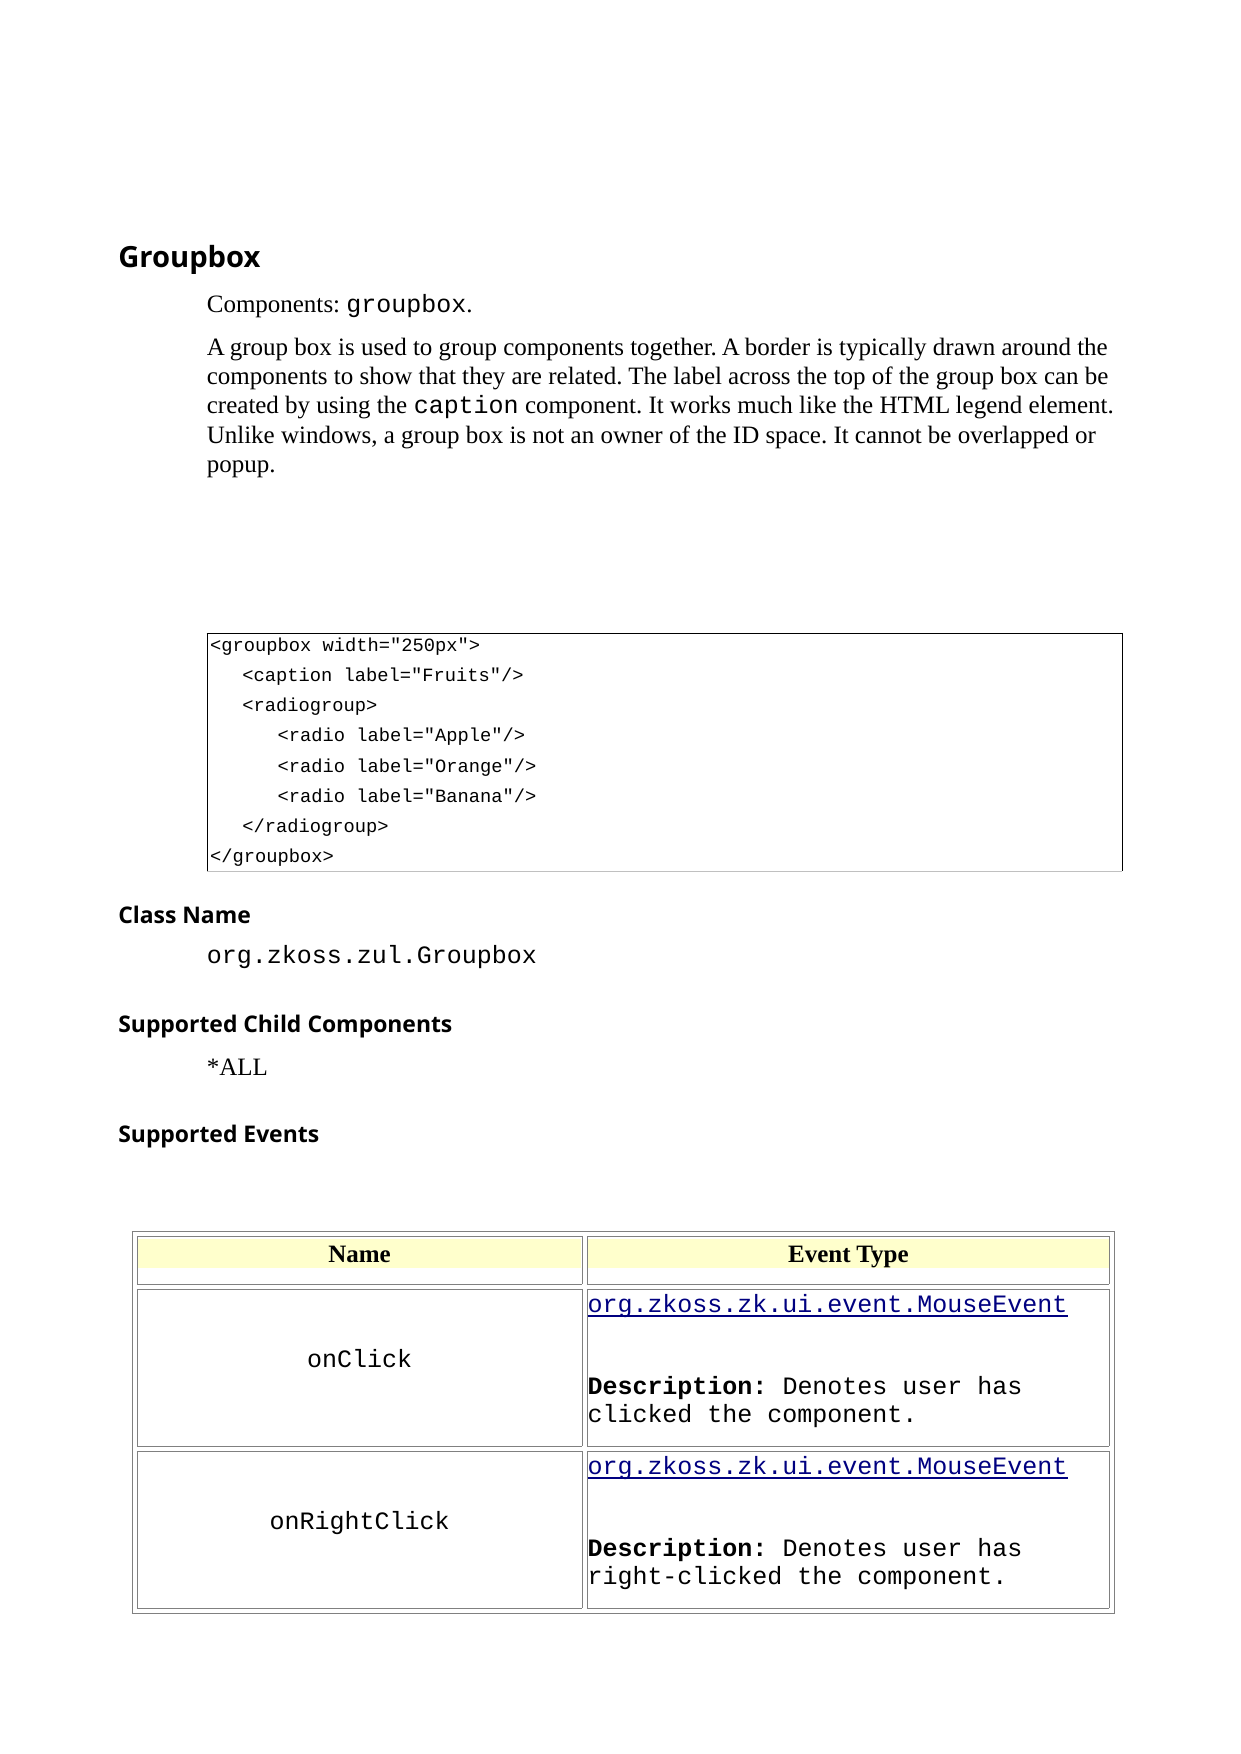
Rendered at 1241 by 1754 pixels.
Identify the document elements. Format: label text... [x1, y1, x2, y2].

subtitle Groupbox [118, 237, 1122, 276]
text <radio label="Banana"/> [208, 783, 1122, 808]
table_cell org.zkoss.zk.ui.event.MouseEvent Description: Denotes user has right-clicked the component. [584, 1446, 1112, 1608]
subtitle Supported Events [118, 1118, 1122, 1150]
text </radiogroup> [208, 813, 1122, 838]
text <radiogroup> [208, 693, 1122, 717]
text <radio label="Apple"/> [208, 723, 1122, 747]
table_cell onRightClick [134, 1446, 584, 1608]
text Components: groupbox. [207, 289, 1122, 320]
table_cell onClick [134, 1284, 584, 1446]
subtitle Class Name [118, 899, 1122, 930]
text org.zkoss.zul.Groupbox [207, 943, 1122, 971]
text A group box is used to group components together. A border is typically drawn around the components to show that they are related. The label across the top of the group box can be created by using the caption component. It works much like the HTML legend element. Unlike windows, a group box is not an owner of the ID space. It cannot be overlapped or popup. [207, 332, 1122, 478]
table_cell org.zkoss.zk.ui.event.MouseEvent Description: Denotes user has clicked the component. [584, 1284, 1112, 1446]
text <caption label="Fruits"/> [208, 663, 1122, 687]
text <radio label="Orange"/> [208, 753, 1122, 778]
text <groupbox width="250px"> [208, 634, 1122, 657]
text </groupbox> [208, 844, 1122, 871]
text *ALL [207, 1052, 1122, 1081]
table_header Name [134, 1232, 584, 1283]
subtitle Supported Child Components [118, 1008, 1122, 1040]
table_header Event Type [584, 1232, 1112, 1283]
